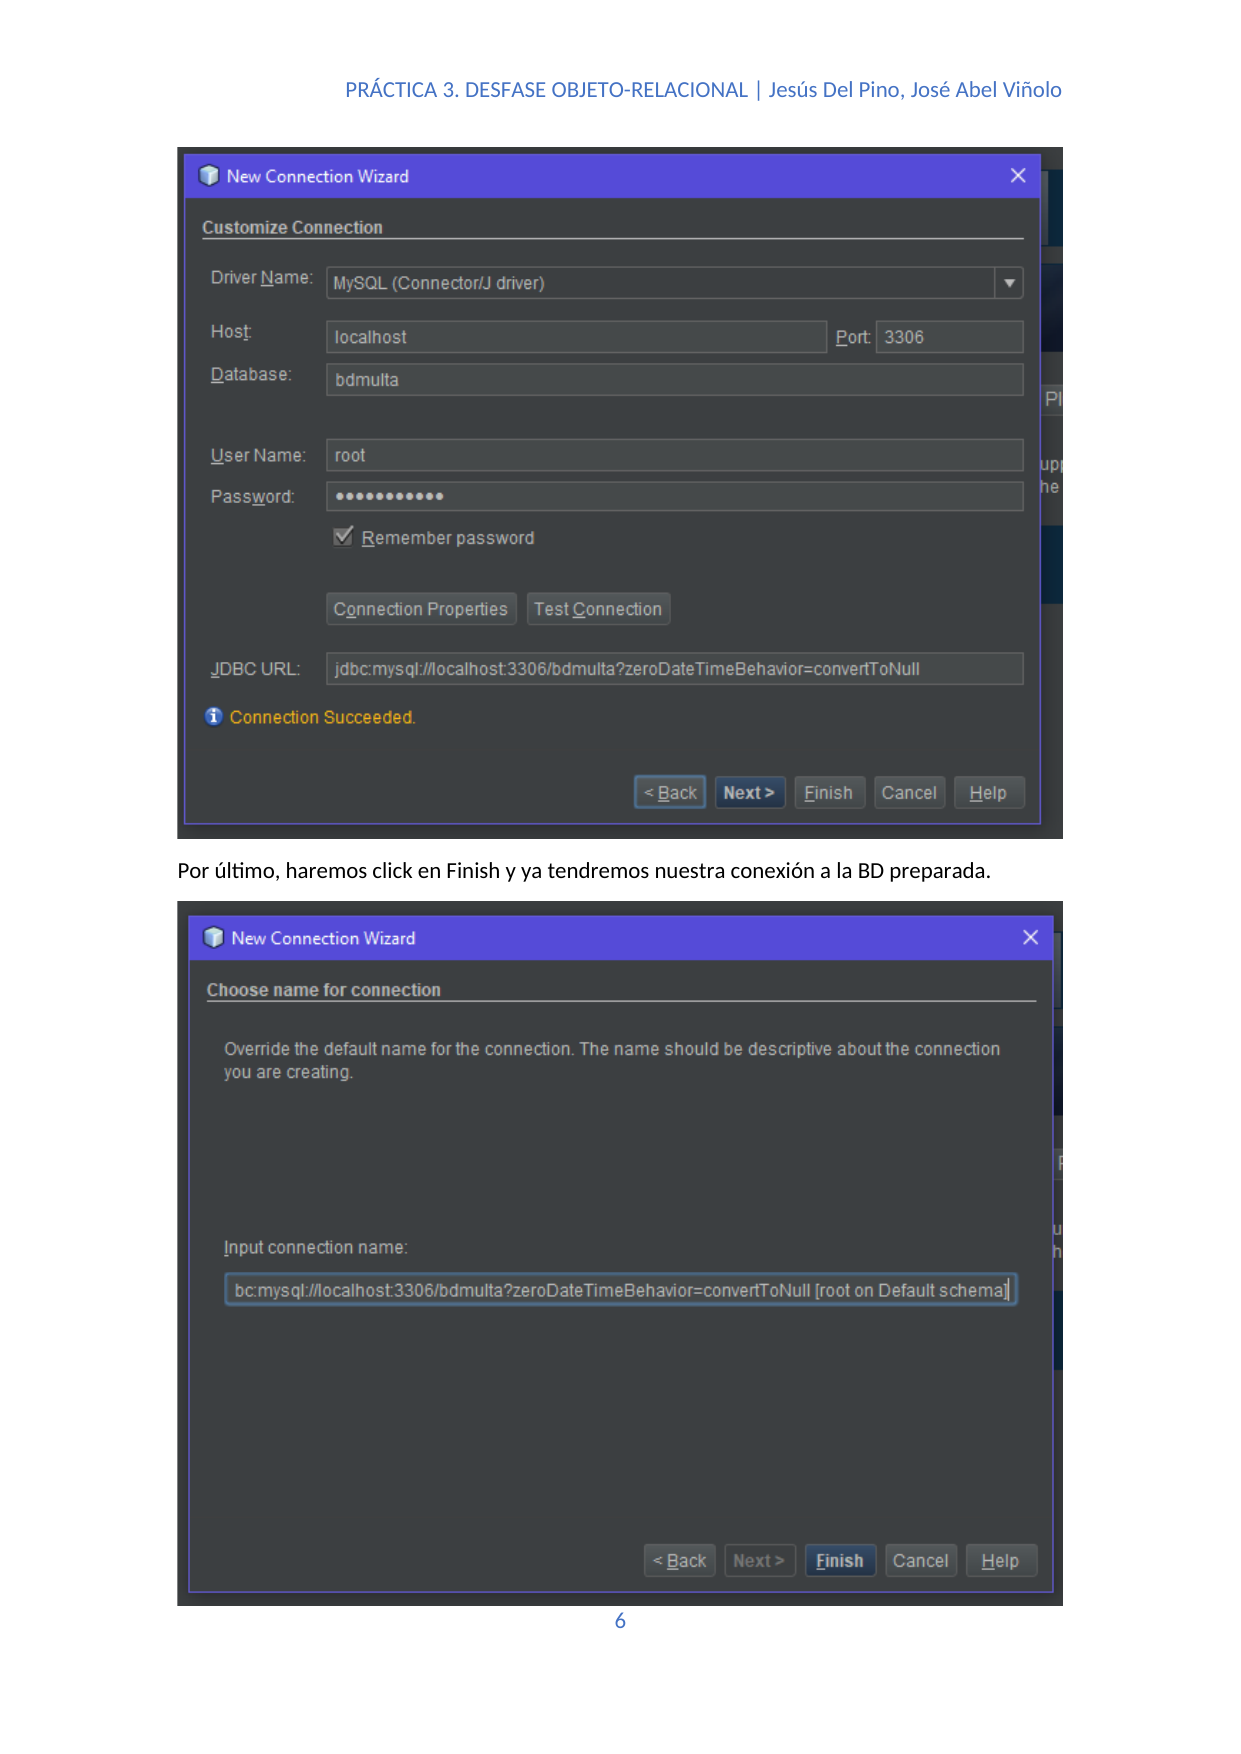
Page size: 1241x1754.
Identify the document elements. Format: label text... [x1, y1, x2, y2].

text Por último, haremos click en Finish y ya tendremos nuestra conexión a la BD preparada. [177, 856, 1063, 884]
